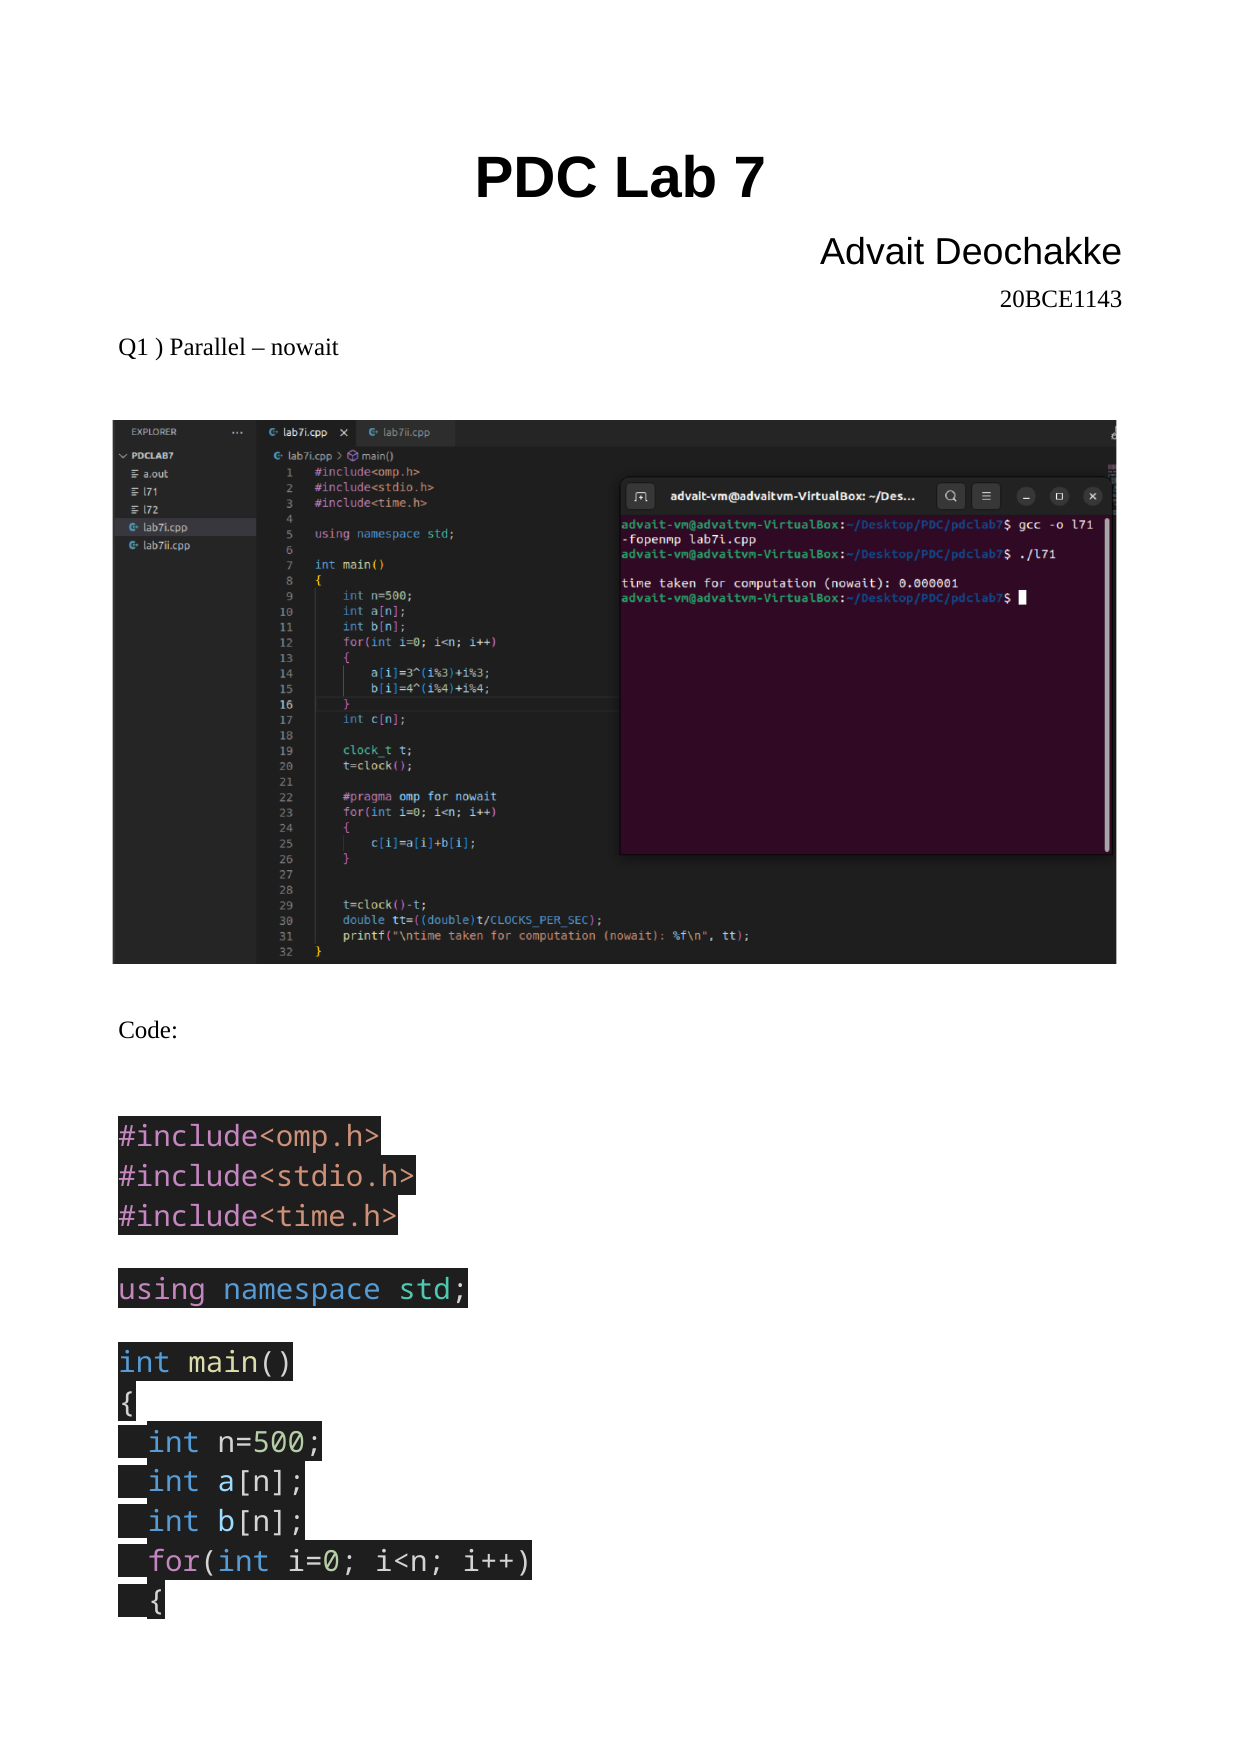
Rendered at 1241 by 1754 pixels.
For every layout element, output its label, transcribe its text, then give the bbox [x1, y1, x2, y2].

text Q1 ) Parallel – nowait [118, 332, 1122, 361]
text #include<time.h> [118, 1195, 1122, 1235]
text int a[n]; [118, 1461, 1122, 1500]
text using namespace std; [118, 1268, 1122, 1308]
text { [118, 1580, 1122, 1619]
text int n=500; [118, 1421, 1122, 1461]
title PDC Lab 7 [118, 143, 1122, 210]
subtitle Advait Deochakke [118, 229, 1122, 272]
text int b[n]; [118, 1500, 1122, 1540]
text #include<omp.h> [118, 1116, 1122, 1155]
text int main() [118, 1342, 1122, 1381]
text 20BCE1143 [118, 284, 1122, 313]
text { [118, 1381, 1122, 1421]
text for(int i=0; i<n; i++) [118, 1540, 1122, 1580]
text #include<stdio.h> [118, 1155, 1122, 1195]
picture [112, 420, 1117, 964]
text Code: [118, 1015, 1122, 1044]
